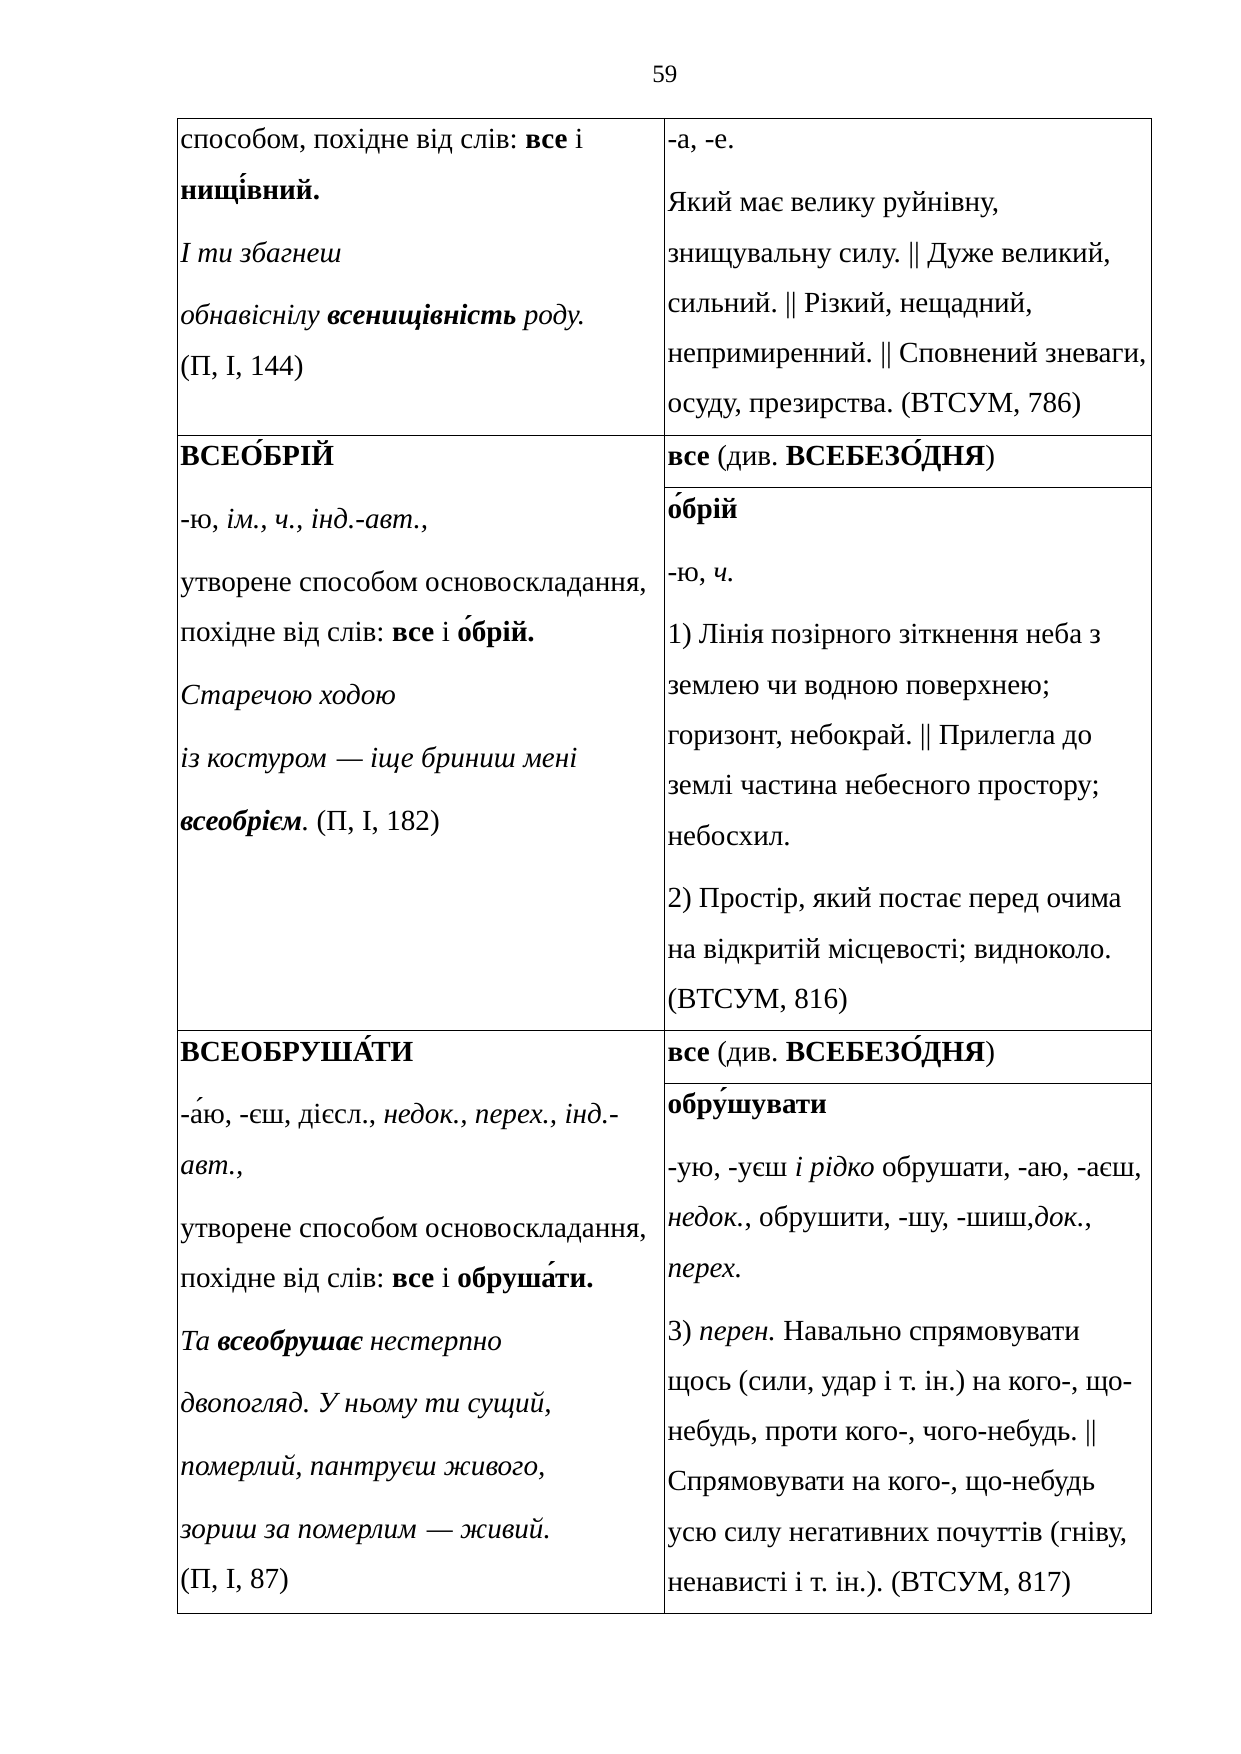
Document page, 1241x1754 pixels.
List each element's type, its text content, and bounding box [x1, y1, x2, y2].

table_cell -а, -е. Який має велику руйнівну, знищувальну силу. || Дуже великий, сильний. || Різкий, нещадний, непримиренний. || Сповнений зневаги, осуду, презирства. (ВТСУМ, 786) [665, 119, 1151, 435]
table_cell все (див. ВСЕБЕЗО́ДНЯ) [665, 436, 1151, 487]
table_cell о́брій -ю, ч. 1) Лінія позірного зіткнення неба з землею чи водною поверхнею; горизонт, небокрай. || Прилегла до землі частина небесного простору; небосхил. 2) Простір, який постає перед очима на відкритій місцевості; видноколо. (ВТСУМ, 816) [665, 488, 1151, 1030]
table_cell ВСЕО́БРІЙ -ю, ім., ч., інд.-авт., утворене способом основоскладання, похідне від слів: все і о́брій. Старечою ходою із костуром — іще бриниш мені всеобрієм. (П, І, 182) [178, 436, 664, 1030]
table_cell ВСЕОБРУША́ТИ -а́ю, -єш, дієсл., недок., перех., інд.-авт., утворене способом основоскладання, похідне від слів: все і обруша́ти. Та всеобрушає нестерпно двопогляд. У ньому ти сущий, померлий, пантруєш живого, зориш за померлим — живий. (П, І, 87) [178, 1031, 664, 1613]
table_cell обру́шувати -ую, -уєш і рідко обрушати, -аю, -аєш, недок., обрушити, -шу, -шиш,док., перех. 3) перен. Навально спрямовувати щось (сили, удар і т. ін.) на кого-, що-небудь, проти кого-, чого-небудь. || Спрямовувати на кого-, що-небудь усю силу негативних почуттів (гніву, ненависті і т. ін.). (ВТСУМ, 817) [665, 1084, 1151, 1613]
table_cell способом, похідне від слів: все і нищі́вний. І ти збагнеш обнавіснілу всенищівність роду. (П, І, 144) [178, 119, 664, 435]
table_cell все (див. ВСЕБЕЗО́ДНЯ) [665, 1031, 1151, 1083]
